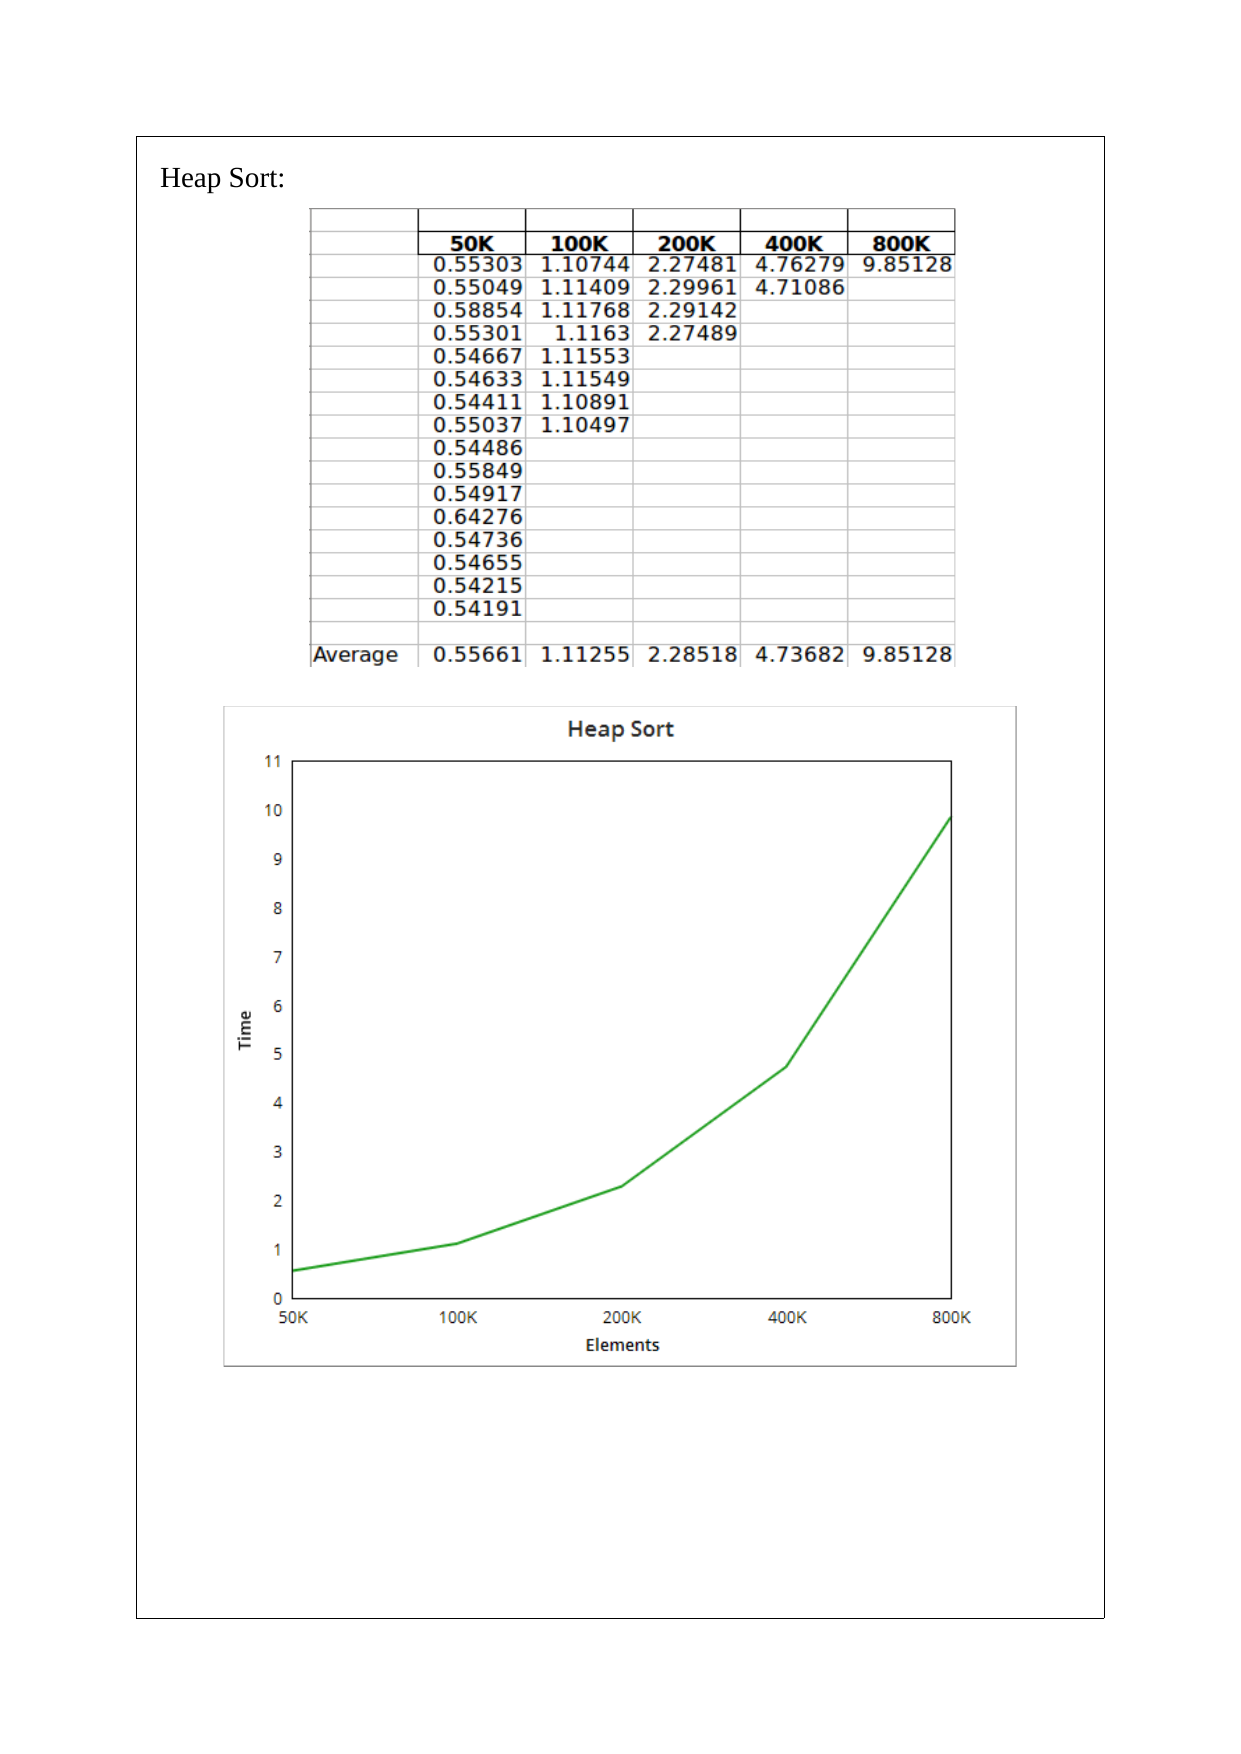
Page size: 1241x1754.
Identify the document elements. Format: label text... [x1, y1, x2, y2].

picture [223, 706, 1017, 1367]
picture [309, 208, 956, 667]
text Heap Sort: [160, 160, 1081, 193]
